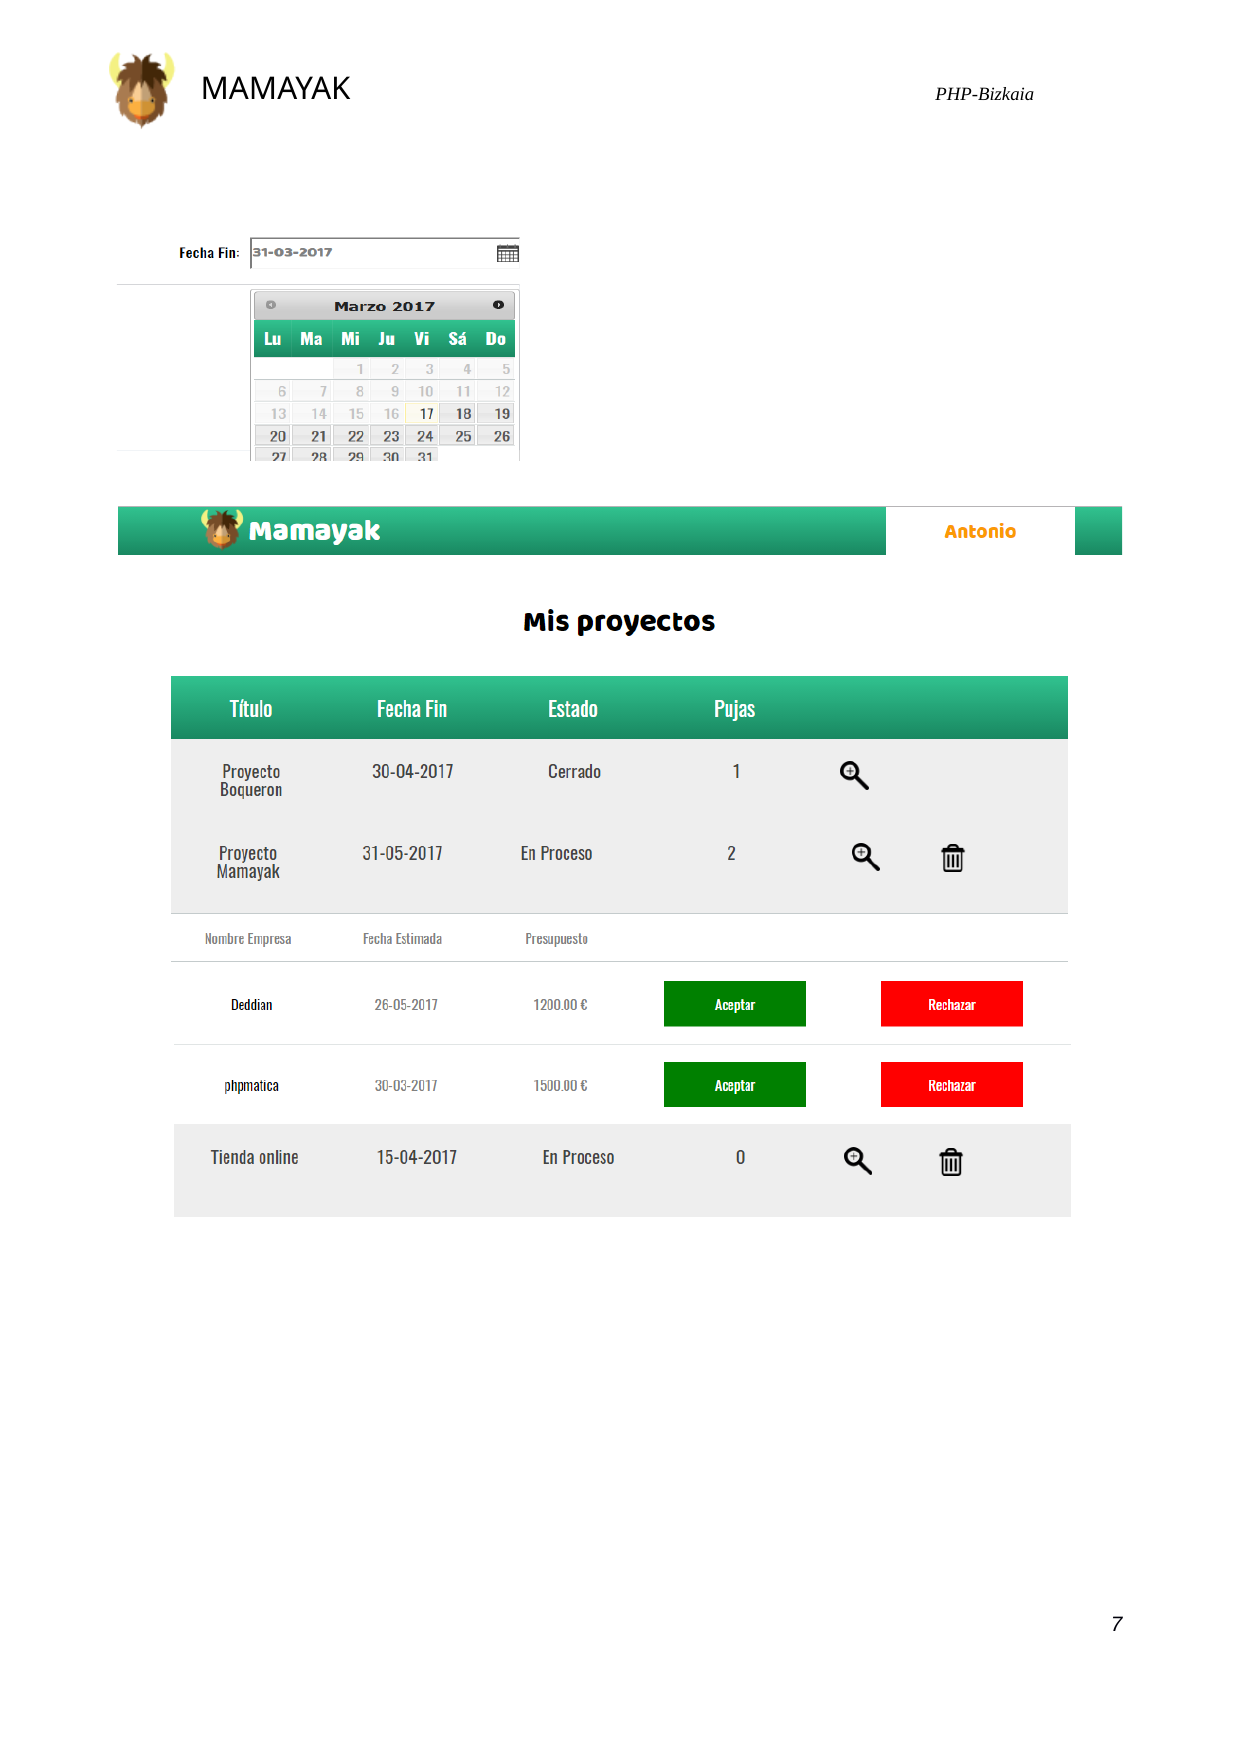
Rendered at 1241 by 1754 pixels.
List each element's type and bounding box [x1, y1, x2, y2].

picture [109, 52, 176, 131]
picture [118, 506, 1123, 1224]
picture [384, 209, 564, 461]
